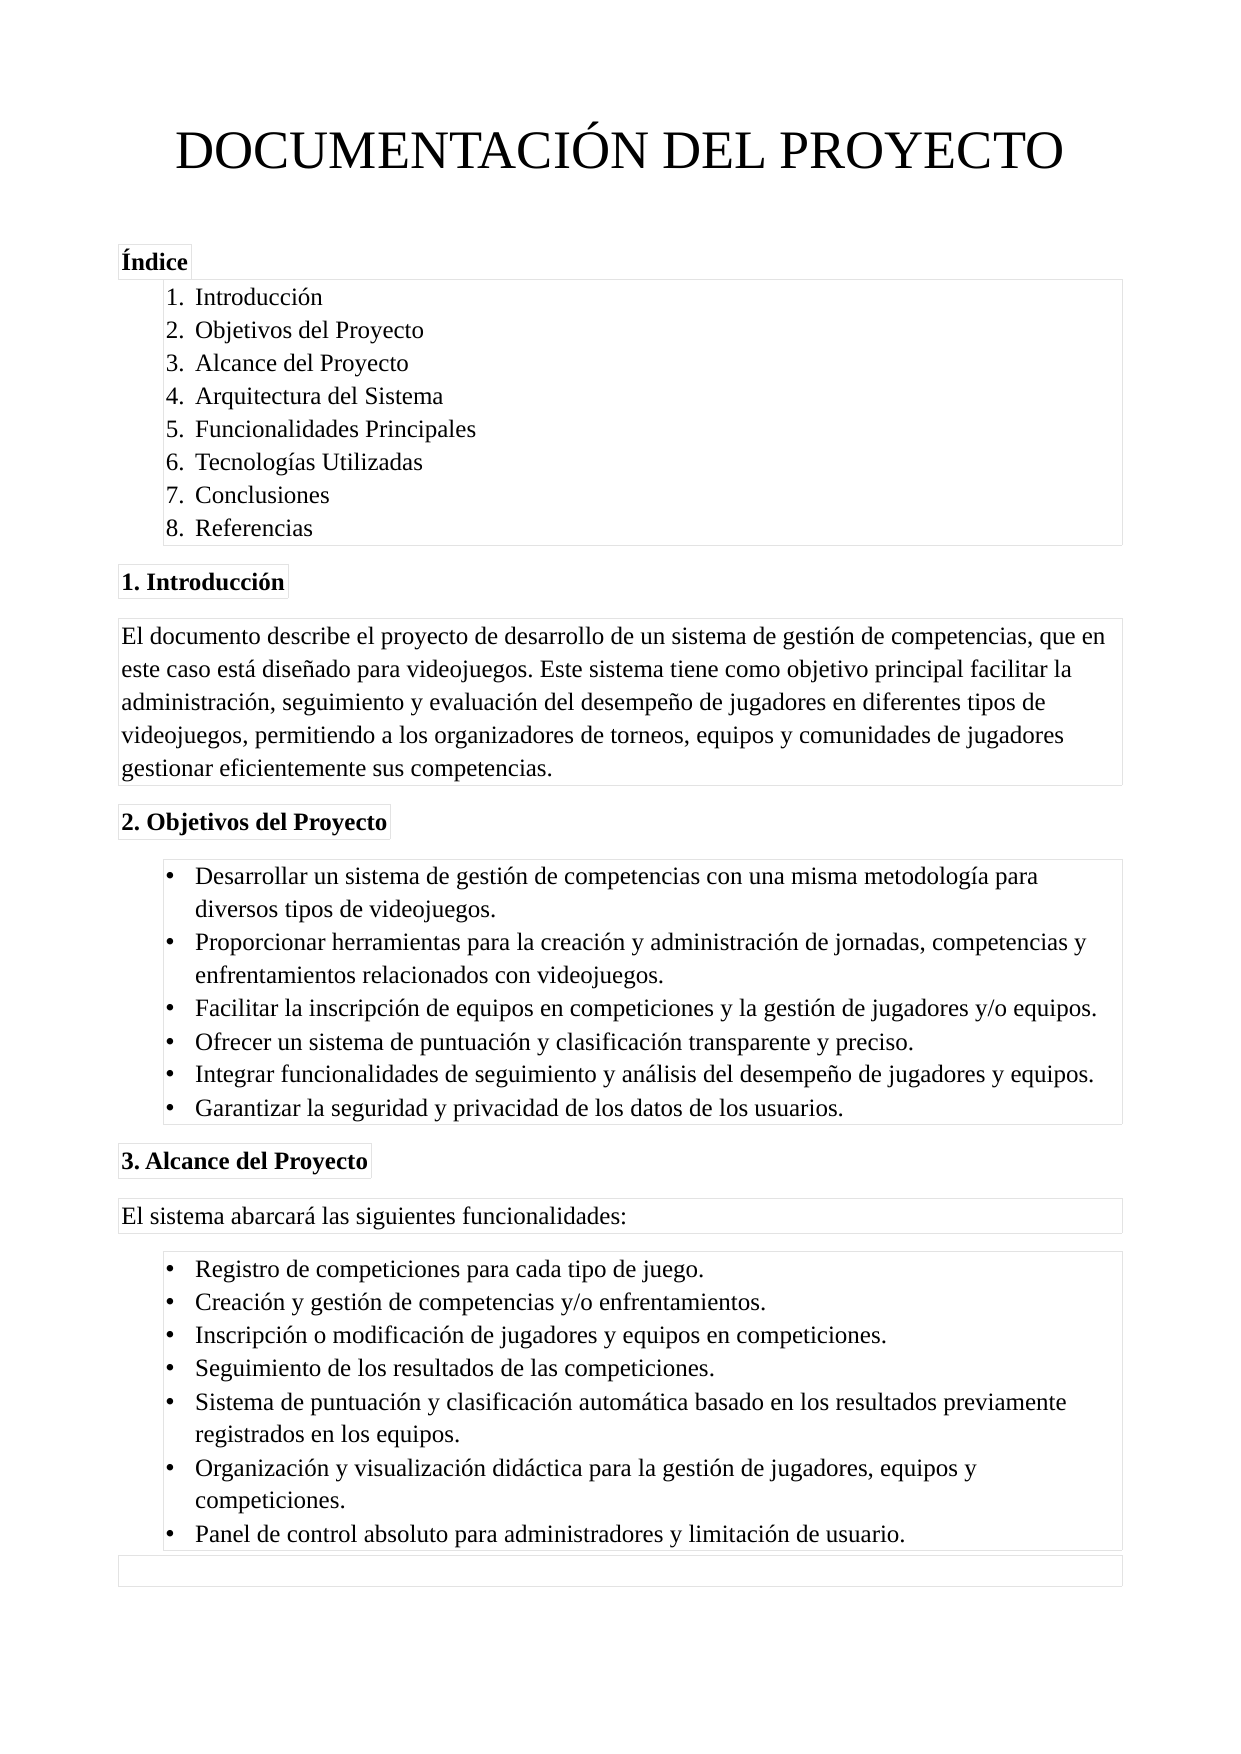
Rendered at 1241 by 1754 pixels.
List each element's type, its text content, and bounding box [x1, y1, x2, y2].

list Integrar funcionalidades de seguimiento y análisis del desempeño de jugadores y equipos. [164, 1057, 1122, 1088]
list Objetivos del Proyecto [164, 312, 1122, 343]
list Facilitar la inscripción de equipos en competiciones y la gestión de jugadores y/o equipos. [164, 991, 1122, 1022]
list Garantizar la seguridad y privacidad de los datos de los usuarios. [164, 1089, 1122, 1124]
text 1. Introducción [119, 565, 288, 598]
list Referencias [164, 510, 1122, 545]
list Arquitectura del Sistema [164, 378, 1122, 409]
list Tecnologías Utilizadas [164, 444, 1122, 476]
list Sistema de puntuación y clasificación automática basado en los resultados previamente registrados en los equipos. [164, 1383, 1122, 1448]
list Seguimiento de los resultados de las competiciones. [164, 1351, 1122, 1382]
list Funcionalidades Principales [164, 411, 1122, 443]
list Proporcionar herramientas para la creación y administración de jornadas, competencias y enfrentamientos relacionados con videojuegos. [164, 924, 1122, 989]
list Introducción [164, 280, 1122, 311]
list Desarrollar un sistema de gestión de competencias con una misma metodología para diversos tipos de videojuegos. [164, 860, 1122, 923]
list Panel de control absoluto para administradores y limitación de usuario. [164, 1516, 1122, 1550]
text [192, 244, 1122, 279]
list Inscripción o modificación de jugadores y equipos en competiciones. [164, 1317, 1122, 1349]
text El sistema abarcará las siguientes funcionalidades: [119, 1199, 1122, 1233]
text [372, 1143, 1122, 1178]
list Ofrecer un sistema de puntuación y clasificación transparente y preciso. [164, 1023, 1122, 1055]
list Creación y gestión de competencias y/o enfrentamientos. [164, 1284, 1122, 1316]
list Conclusiones [164, 477, 1122, 509]
text [289, 563, 1122, 598]
text [391, 804, 1122, 839]
list Registro de competiciones para cada tipo de juego. [164, 1252, 1122, 1283]
text El documento describe el proyecto de desarrollo de un sistema de gestión de competencias, que en este caso está diseñado para videojuegos. Este sistema tiene como objetivo principal facilitar la administración, seguimiento y evaluación del desempeño de jugadores en diferentes tipos de videojuegos, permitiendo a los organizadores de torneos, equipos y comunidades de jugadores gestionar eficientemente sus competencias. [119, 619, 1122, 785]
text 2. Objetivos del Proyecto [119, 805, 390, 839]
text Índice [119, 245, 191, 279]
list Organización y visualización didáctica para la gestión de jugadores, equipos y competiciones. [164, 1449, 1122, 1514]
text 3. Alcance del Proyecto [119, 1144, 371, 1178]
list Alcance del Proyecto [164, 345, 1122, 377]
